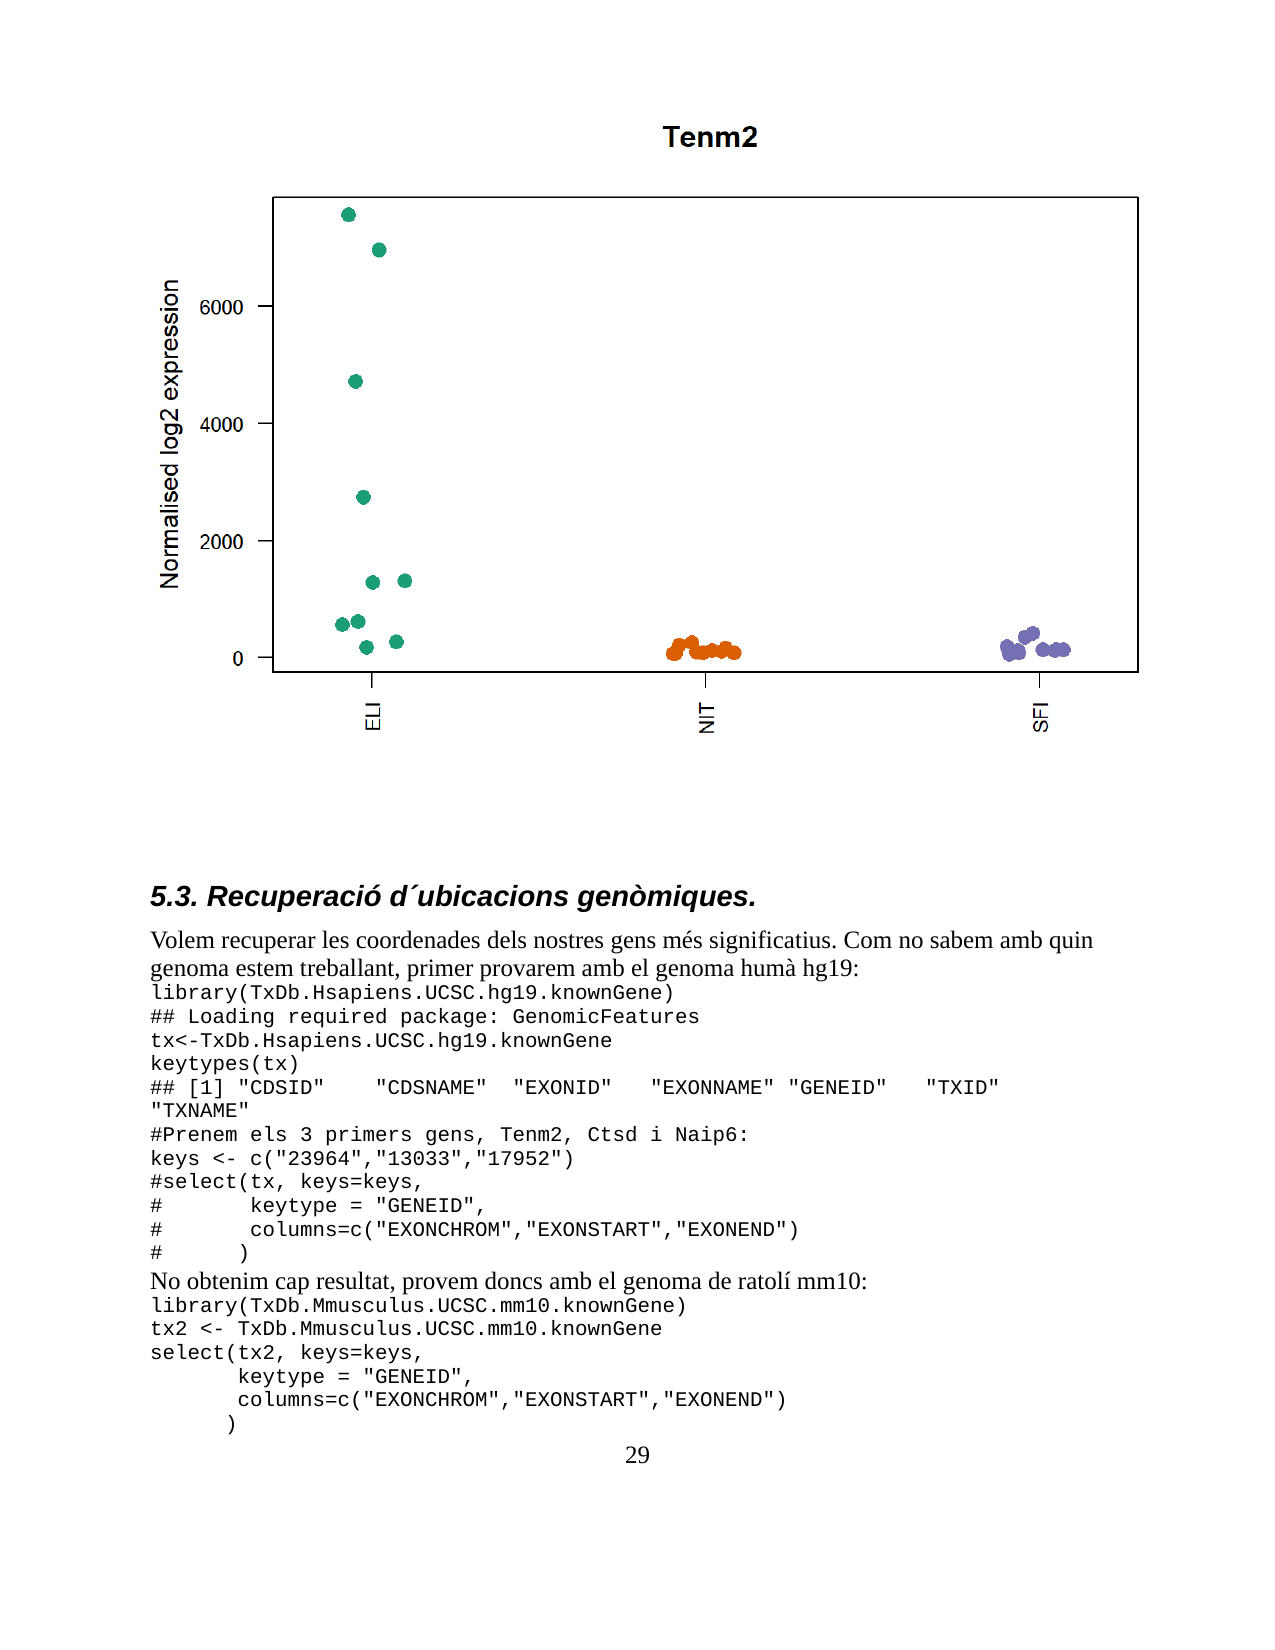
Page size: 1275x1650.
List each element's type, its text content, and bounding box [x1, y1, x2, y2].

text # ) [150, 1242, 1125, 1266]
text # keytype = "GENEID", [150, 1195, 1125, 1219]
text columns=c("EXONCHROM","EXONSTART","EXONEND") [150, 1389, 1125, 1413]
subtitle 5.3. Recuperació d´ubicacions genòmiques. [150, 879, 1125, 912]
text keytype = "GENEID", [150, 1366, 1125, 1389]
text library(TxDb.Mmusculus.UCSC.mm10.knownGene) [150, 1295, 1125, 1318]
text ) [150, 1413, 1125, 1437]
text keytypes(tx) [150, 1053, 1125, 1077]
text keys <- c("23964","13033","17952") [150, 1148, 1125, 1171]
text tx<-TxDb.Hsapiens.UCSC.hg19.knownGene [150, 1029, 1125, 1053]
text # columns=c("EXONCHROM","EXONSTART","EXONEND") [150, 1219, 1125, 1242]
text ## Loading required package: GenomicFeatures [150, 1006, 1125, 1029]
text #select(tx, keys=keys, [150, 1171, 1125, 1195]
text select(tx2, keys=keys, [150, 1342, 1125, 1366]
text Volem recuperar les coordenades dels nostres gens més significatius. Com no sabem amb quin genoma estem treballant, primer provarem amb el genoma humà hg19: [150, 925, 1125, 982]
text ## [1] "CDSID" "CDSNAME" "EXONID" "EXONNAME" "GENEID" "TXID" "TXNAME" [150, 1077, 1125, 1124]
text No obtenim cap resultat, provem doncs amb el genoma de ratolí mm10: [150, 1266, 1125, 1295]
text #Prenem els 3 primers gens, Tenm2, Ctsd i Naip6: [150, 1124, 1125, 1148]
text tx2 <- TxDb.Mmusculus.UCSC.mm10.knownGene [150, 1318, 1125, 1342]
text library(TxDb.Hsapiens.UCSC.hg19.knownGene) [150, 982, 1125, 1006]
